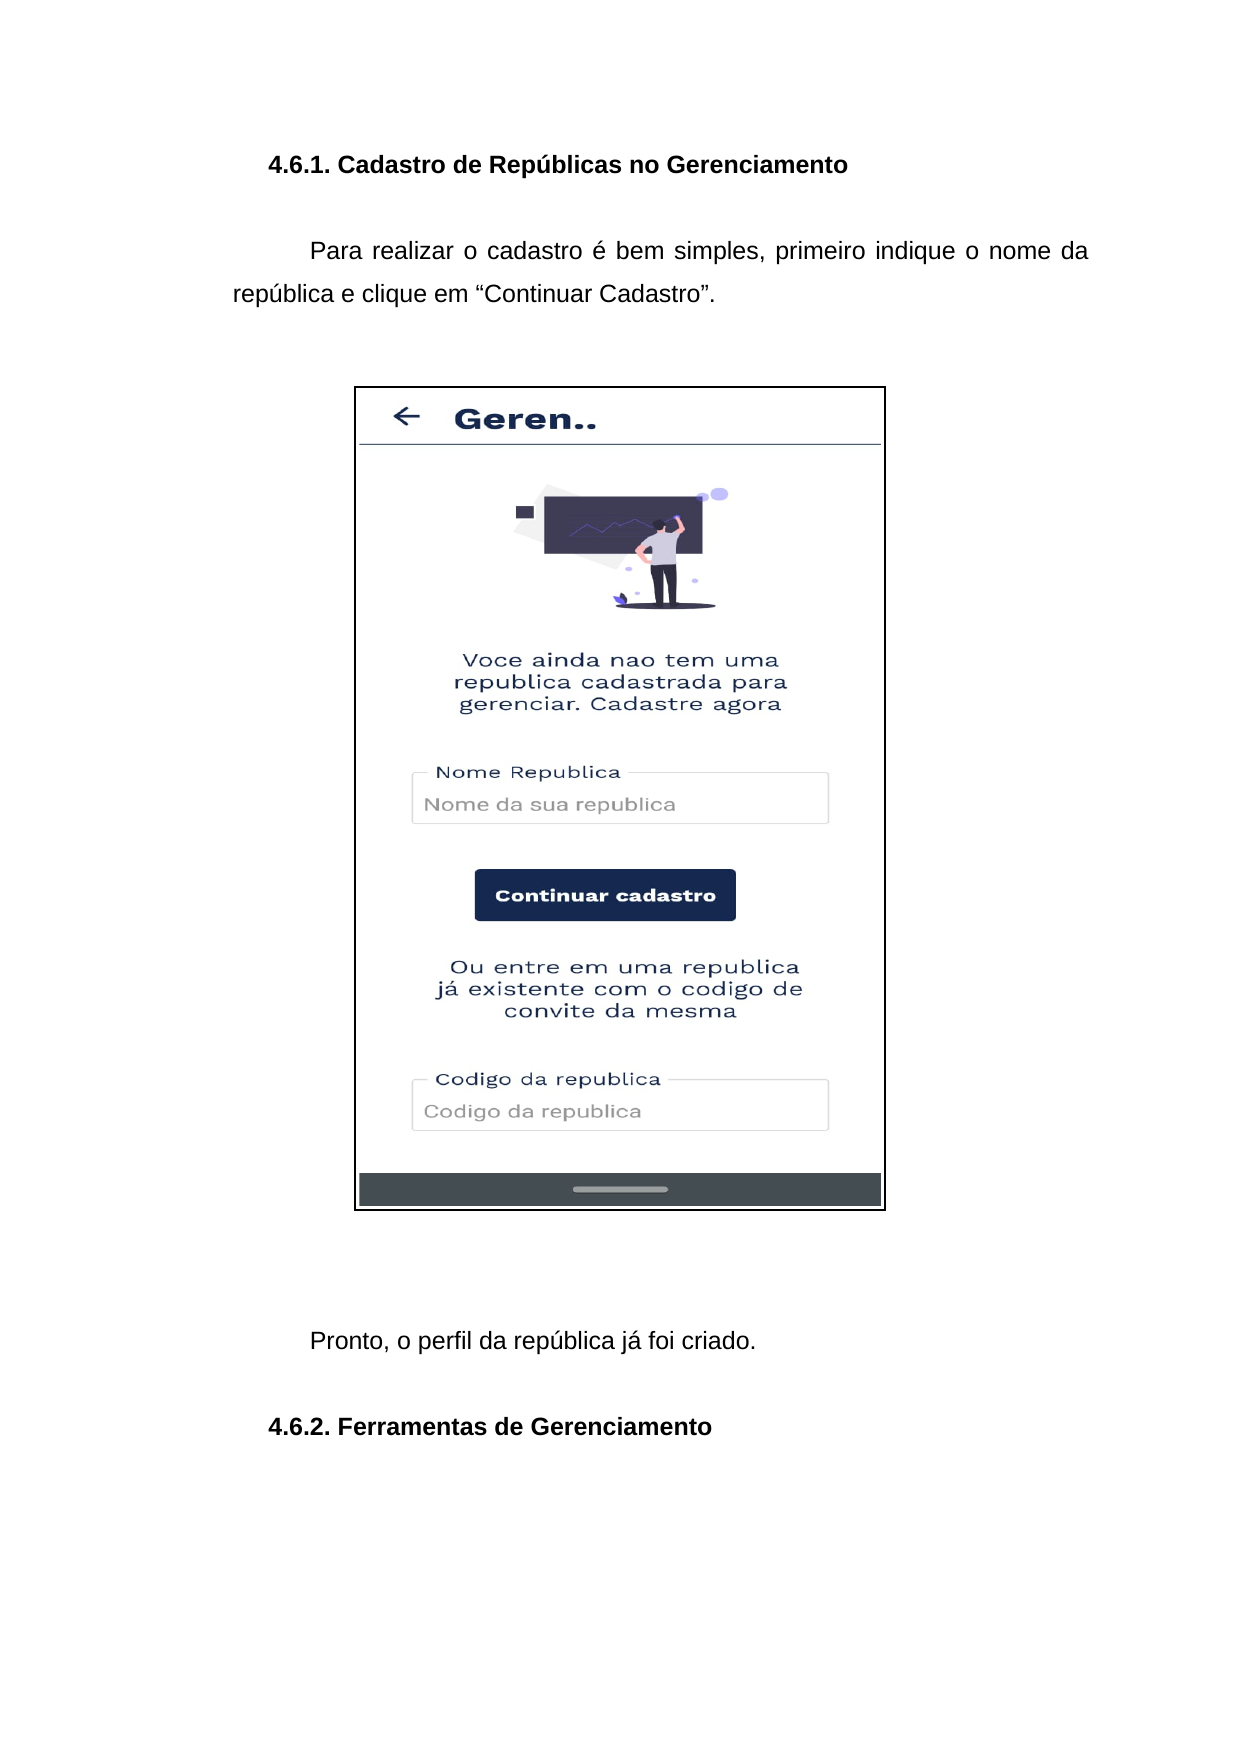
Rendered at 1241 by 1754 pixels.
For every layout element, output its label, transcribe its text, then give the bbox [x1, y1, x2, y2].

list Para realizar o cadastro é bem simples, primeiro indique o nome da república e clique em “Continuar Cadastro”. [233, 236, 1090, 308]
list Pronto, o perfil da república já foi criado. [233, 1326, 1090, 1354]
picture [359, 390, 881, 1206]
list 4.6.2. Ferramentas de Gerenciamento [268, 1412, 1090, 1441]
list 4.6.1. Cadastro de Repúblicas no Gerenciamento [268, 150, 1090, 179]
